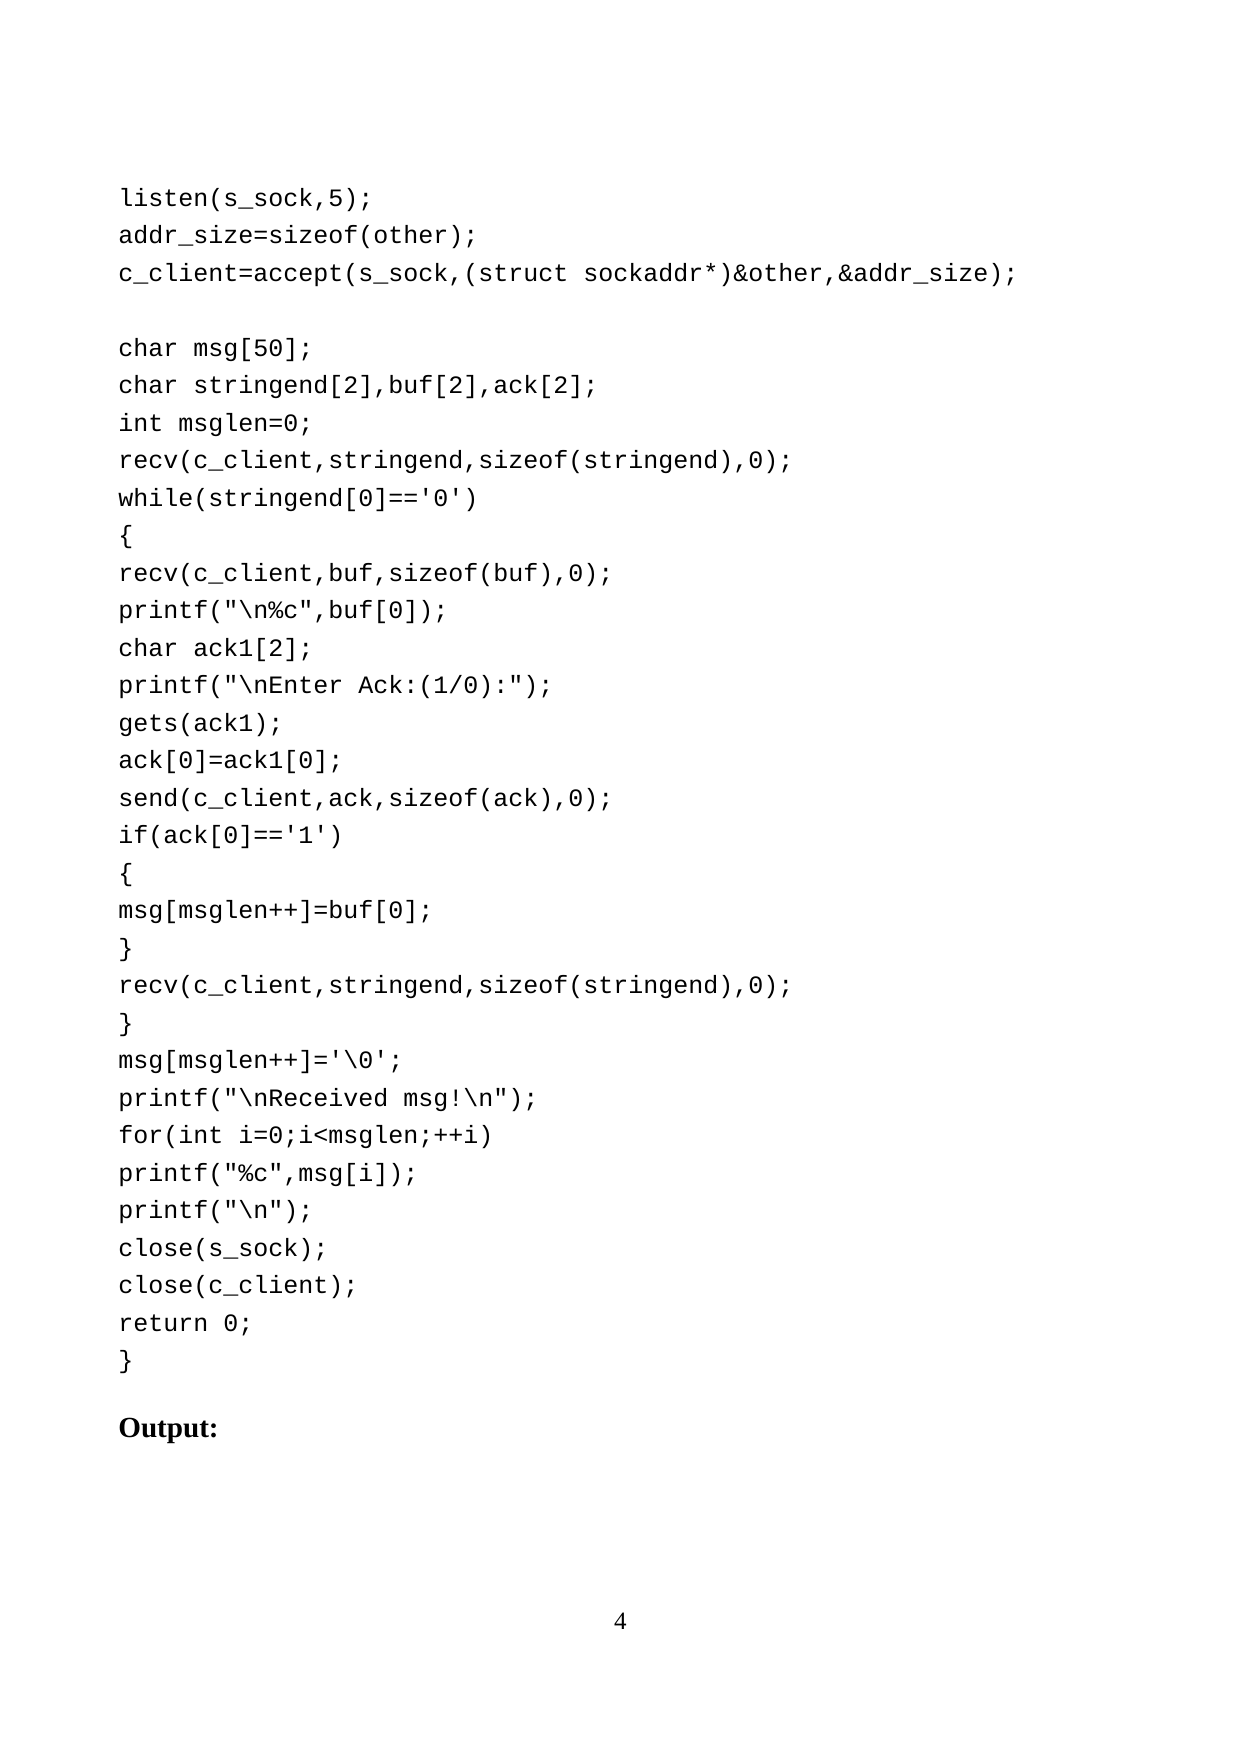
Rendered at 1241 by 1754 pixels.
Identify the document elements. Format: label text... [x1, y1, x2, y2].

text char msg[50]; [118, 326, 1122, 364]
text printf("\nEnter Ack:(1/0):"); [118, 664, 1122, 701]
text printf("\n%c",buf[0]); [118, 589, 1122, 626]
text printf("\nReceived msg!\n"); [118, 1076, 1122, 1114]
text gets(ack1); [118, 701, 1122, 739]
text close(s_sock); [118, 1226, 1122, 1264]
text Output: [118, 1410, 1122, 1443]
text { [118, 514, 1122, 551]
text printf("\n"); [118, 1189, 1122, 1226]
text msg[msglen++]=buf[0]; [118, 889, 1122, 926]
text int msglen=0; [118, 401, 1122, 439]
text send(c_client,ack,sizeof(ack),0); [118, 776, 1122, 814]
text printf("%c",msg[i]); [118, 1151, 1122, 1189]
text listen(s_sock,5); [118, 176, 1122, 214]
text char stringend[2],buf[2],ack[2]; [118, 364, 1122, 401]
text recv(c_client,stringend,sizeof(stringend),0); [118, 964, 1122, 1001]
text msg[msglen++]='\0'; [118, 1039, 1122, 1076]
text if(ack[0]=='1') [118, 814, 1122, 851]
text } [118, 1339, 1122, 1376]
text close(c_client); [118, 1264, 1122, 1301]
text return 0; [118, 1301, 1122, 1339]
text c_client=accept(s_sock,(struct sockaddr*)&other,&addr_size); [118, 251, 1122, 289]
text while(stringend[0]=='0') [118, 476, 1122, 514]
text char ack1[2]; [118, 626, 1122, 664]
text addr_size=sizeof(other); [118, 214, 1122, 251]
text recv(c_client,buf,sizeof(buf),0); [118, 551, 1122, 589]
text } [118, 1001, 1122, 1039]
text ack[0]=ack1[0]; [118, 739, 1122, 776]
text { [118, 851, 1122, 889]
text } [118, 926, 1122, 964]
text recv(c_client,stringend,sizeof(stringend),0); [118, 439, 1122, 476]
text for(int i=0;i<msglen;++i) [118, 1114, 1122, 1151]
